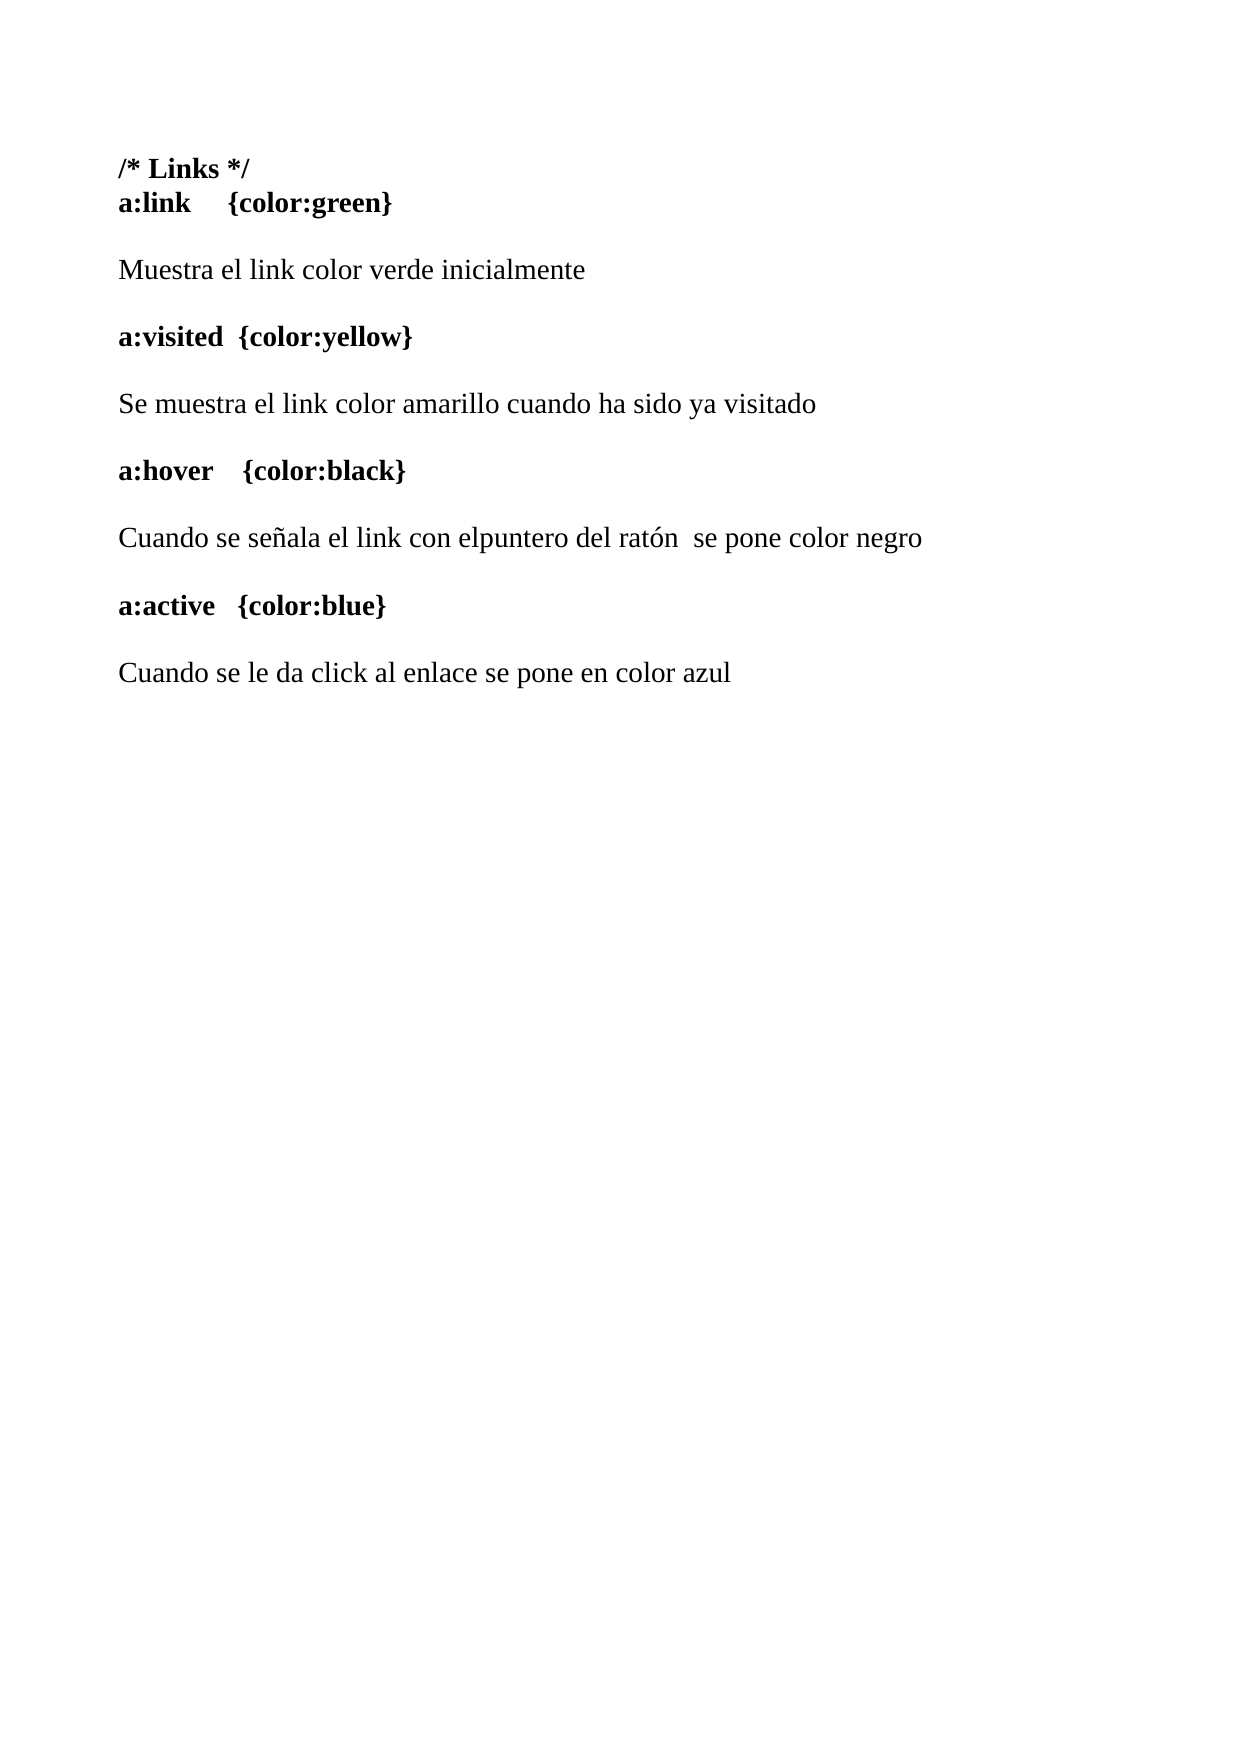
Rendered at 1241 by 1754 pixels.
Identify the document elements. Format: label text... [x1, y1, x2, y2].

text Se muestra el link color amarillo cuando ha sido ya visitado [118, 386, 1122, 420]
text a:hover {color:black} [118, 453, 1122, 487]
text /* Links */ [118, 152, 1122, 185]
text a:link {color:green} [118, 185, 1122, 219]
text a:active {color:blue} [118, 588, 1122, 621]
text a:visited {color:yellow} [118, 319, 1122, 353]
text Cuando se le da click al enlace se pone en color azul [118, 655, 1122, 688]
text Cuando se señala el link con elpuntero del ratón se pone color negro [118, 521, 1122, 554]
text Muestra el link color verde inicialmente [118, 252, 1122, 286]
